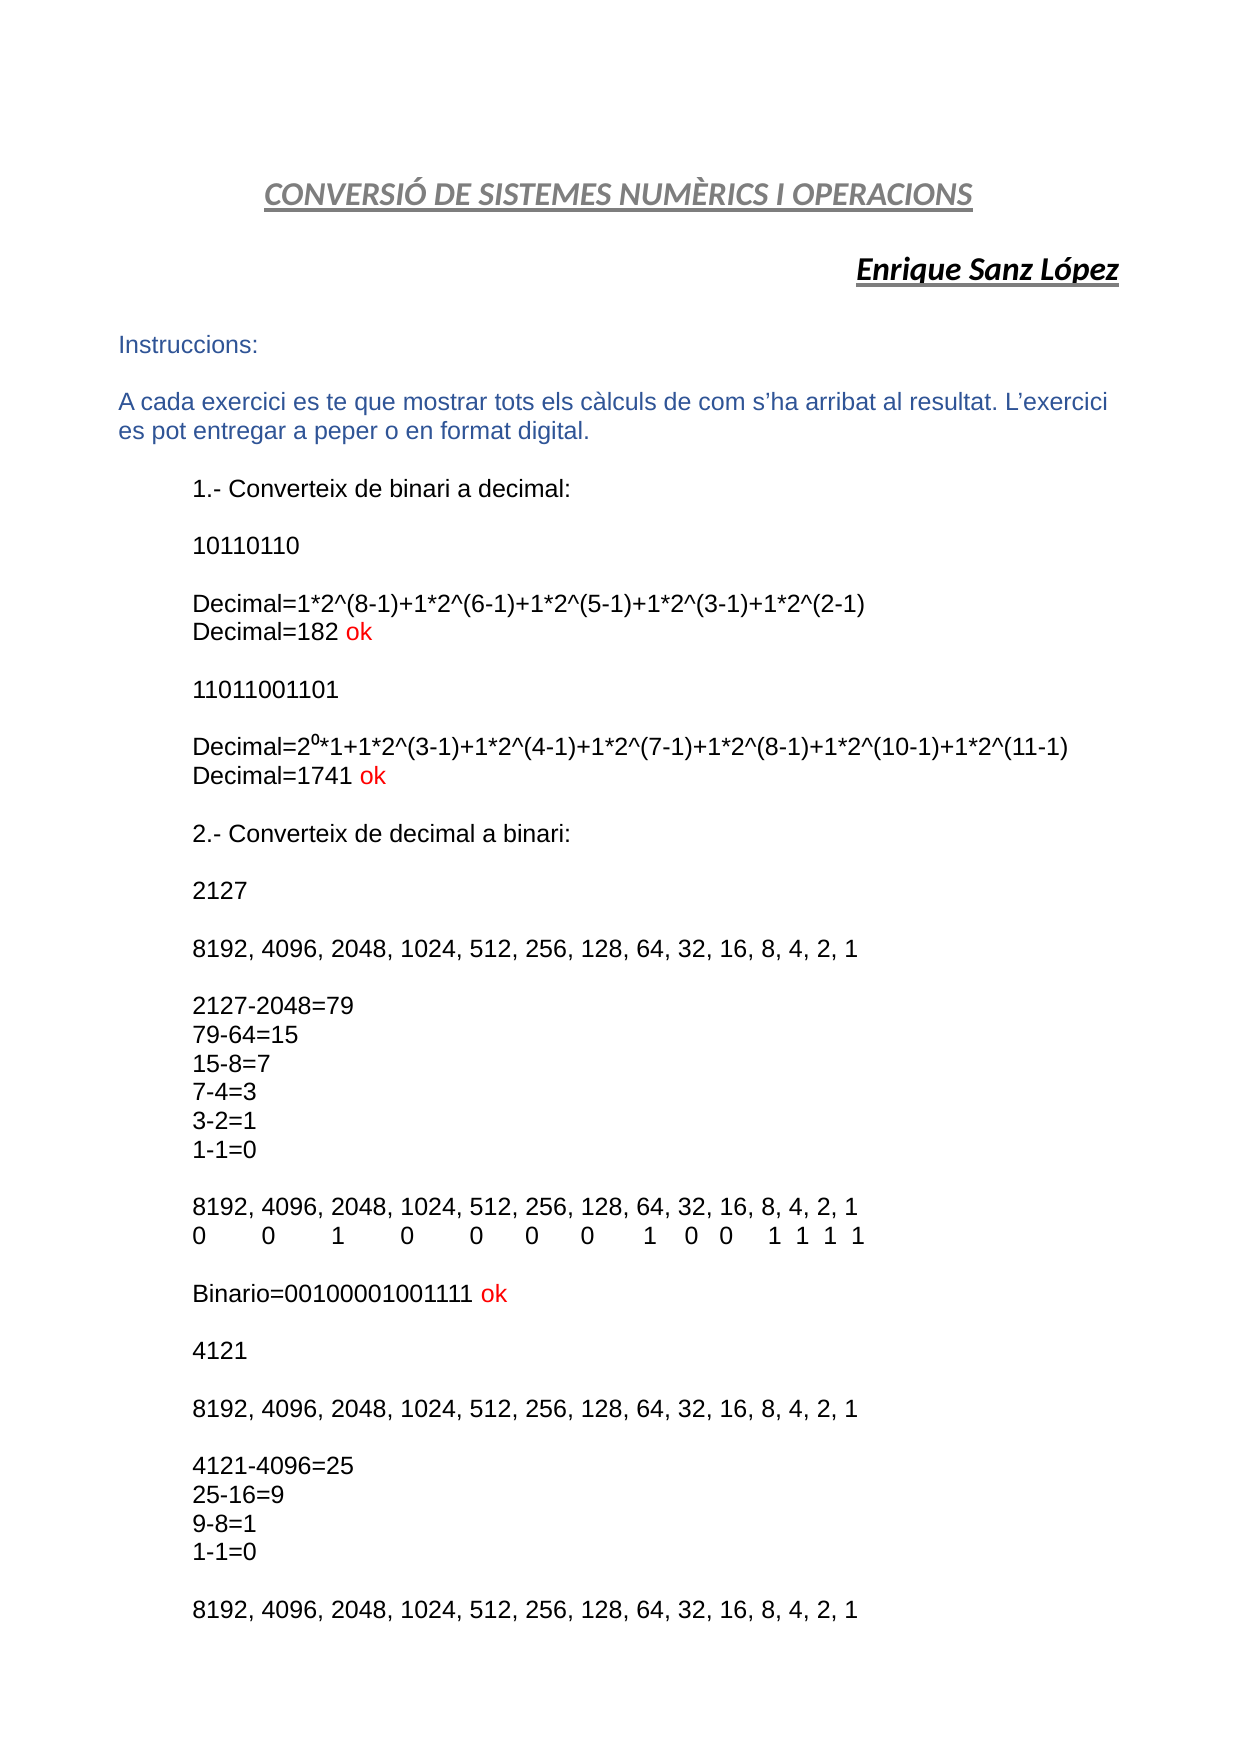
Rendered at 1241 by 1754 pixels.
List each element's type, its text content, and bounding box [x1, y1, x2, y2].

text Instruccions: [118, 330, 1122, 358]
text 1-1=0 [192, 1135, 1122, 1163]
text Decimal=1*2^(8-1)+1*2^(6-1)+1*2^(5-1)+1*2^(3-1)+1*2^(2-1) [192, 588, 1122, 617]
text 8192, 4096, 2048, 1024, 512, 256, 128, 64, 32, 16, 8, 4, 2, 1 [192, 1595, 1122, 1623]
text Binario=00100001001111 ok [192, 1278, 1122, 1307]
text 2127 [192, 876, 1122, 905]
text 0 0 1 0 0 0 0 1 0 0 1 1 1 1 [192, 1221, 1122, 1250]
text 7-4=3 [192, 1077, 1122, 1106]
text 25-16=9 [192, 1480, 1122, 1508]
text 2127-2048=79 [192, 991, 1122, 1020]
text 4121 [192, 1336, 1122, 1365]
text 11011001101 [192, 675, 1122, 703]
text 8192, 4096, 2048, 1024, 512, 256, 128, 64, 32, 16, 8, 4, 2, 1 [192, 1393, 1122, 1422]
text 1-1=0 [192, 1537, 1122, 1566]
text 8192, 4096, 2048, 1024, 512, 256, 128, 64, 32, 16, 8, 4, 2, 1 [192, 1192, 1122, 1221]
text Decimal=2⁰*1+1*2^(3-1)+1*2^(4-1)+1*2^(7-1)+1*2^(8-1)+1*2^(10-1)+1*2^(11-1) [192, 732, 1122, 761]
text 15-8=7 [192, 1048, 1122, 1077]
text 8192, 4096, 2048, 1024, 512, 256, 128, 64, 32, 16, 8, 4, 2, 1 [192, 933, 1122, 962]
text Decimal=1741 ok [192, 761, 1122, 790]
text 1.- Converteix de binari a decimal: [192, 473, 1122, 502]
text 3-2=1 [192, 1106, 1122, 1135]
text 79-64=15 [192, 1020, 1122, 1048]
text Decimal=182 ok [192, 617, 1122, 646]
text 4121-4096=25 [192, 1451, 1122, 1480]
text Enrique Sanz López [118, 251, 1122, 288]
text 10110110 [192, 531, 1122, 560]
text CONVERSIÓ DE SISTEMES NUMÈRICS I OPERACIONS [118, 176, 1122, 213]
text 9-8=1 [192, 1508, 1122, 1537]
text A cada exercici es te que mostrar tots els càlculs de com s’ha arribat al resultat. L’exercici es pot entregar a peper o en format digital. [118, 387, 1122, 445]
text 2.- Converteix de decimal a binari: [192, 818, 1122, 847]
